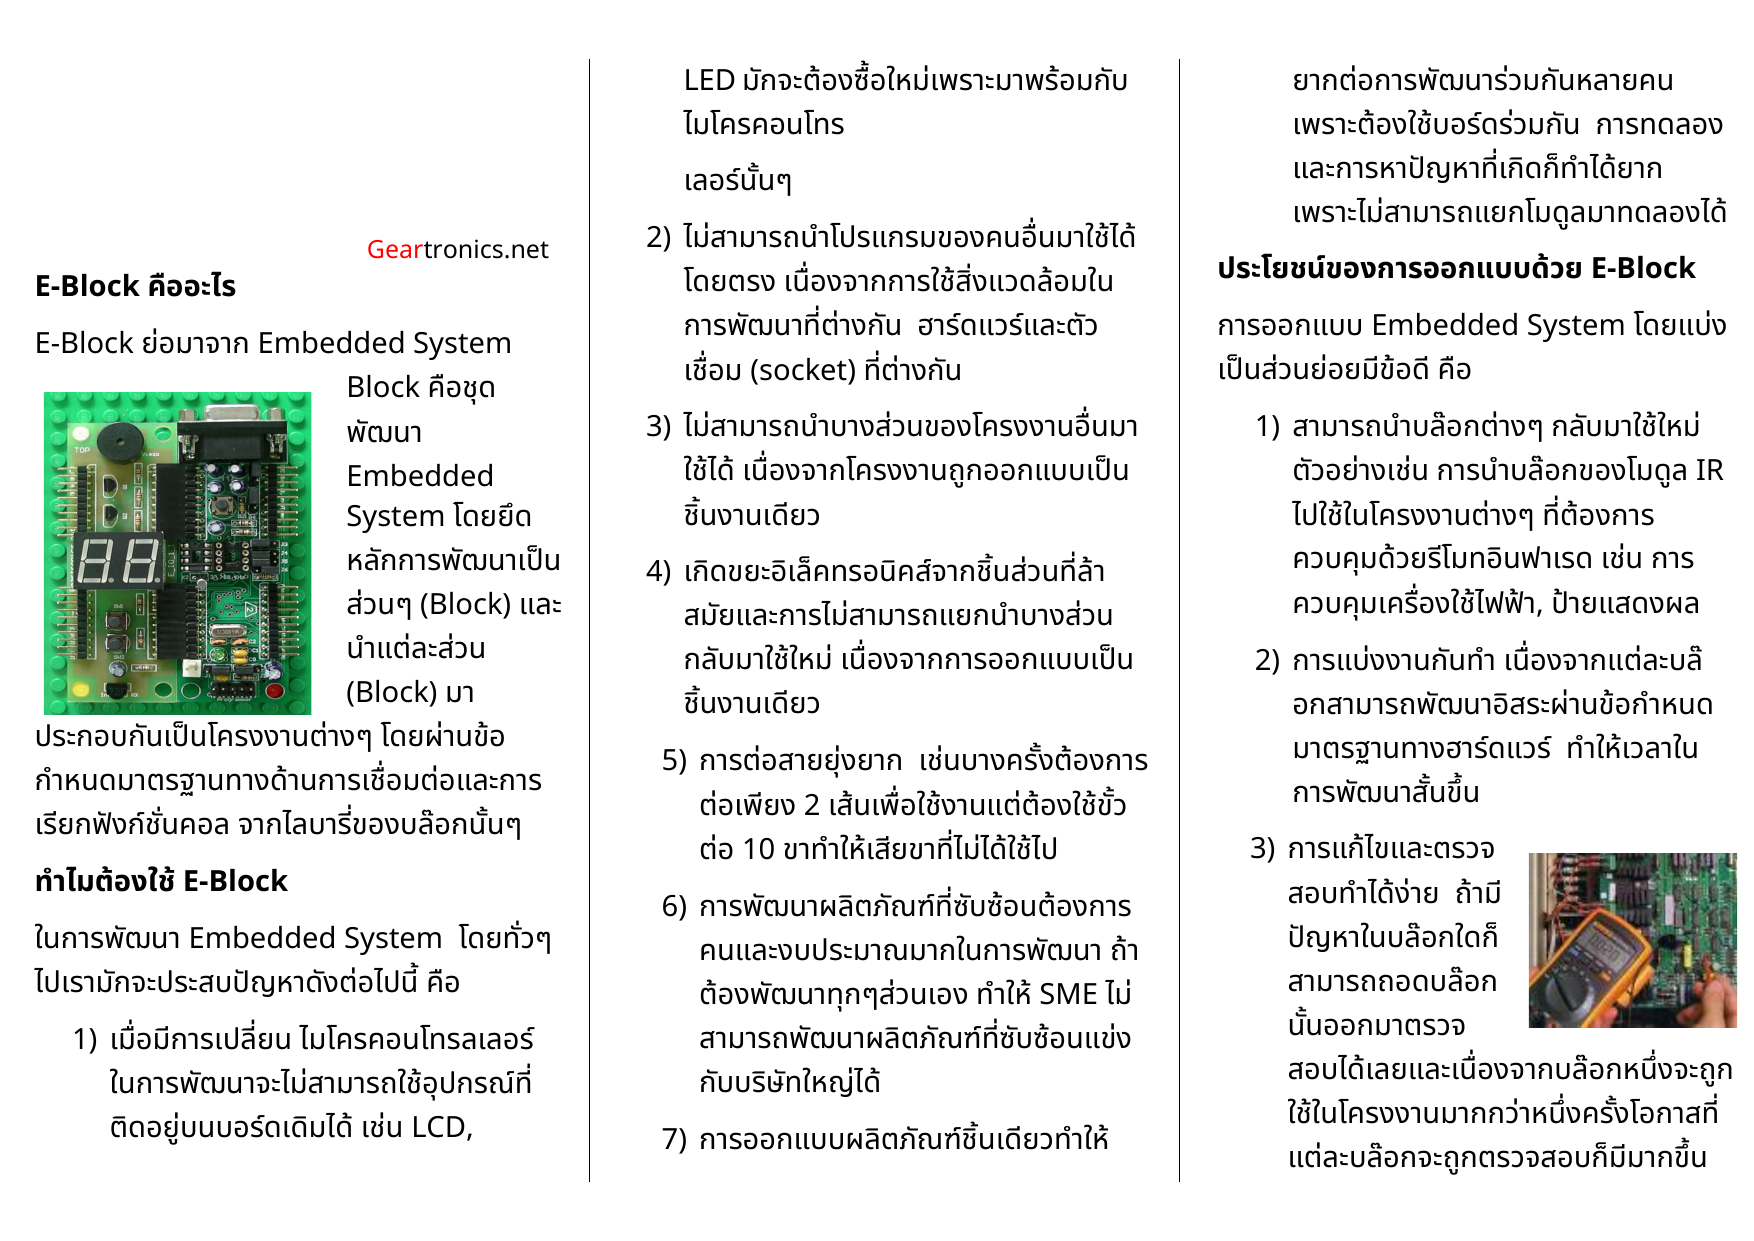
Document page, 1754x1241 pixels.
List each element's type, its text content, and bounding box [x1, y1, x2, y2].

list การแก้ไขและตรวจสอบทำได้ง่าย ถ้ามีปัญหาในบล๊อกใดก็สามารถถอดบล๊อกนั้นออกมาตรวจสอบได้เลยและเนื่องจากบล๊อกหนึ่งจะถูกใช้ในโครงงานมากกว่าหนึ่งครั้งโอกาสที่แต่ละบล๊อกจะถูกตรวจสอบก็มีมากขึ้น [1250, 828, 1734, 1181]
list การออกแบบผลิตภัณฑ์ชิ้นเดียวทำให้ [661, 1118, 1149, 1162]
text ประโยชน์ของการออกแบบด้วย E-Block [1217, 248, 1728, 292]
text E-Block ย่อมาจาก Embedded System Block คือชุดพัฒนา Embedded System โดยยึดหลักการพัฒนาเป็นส่วนๆ (Block) และนำแต่ละส่วน (Block) มาประกอบกันเป็นโครงงานต่างๆ โดยผ่านข้อกำหนดมาตรฐานทางด้านการเชื่อมต่อและการเรียกฟังก์ชั่นคอล จากไลบารี่ของบล๊อกนั้นๆ [34, 322, 567, 848]
list LEDมักจะต้องซื้อใหม่เพราะมาพร้อมกับ ไมโครคอนโทร [646, 59, 1154, 147]
list การแบ่งงานกันทำ เนื่องจากแต่ละบล๊อกสามารถพัฒนาอิสระผ่านข้อกำหนดมาตรฐานทางฮาร์ดแวร์ ทำให้เวลาในการพัฒนาสั้นขึ้น [1254, 639, 1728, 815]
list ไม่สามารถนำโปรแกรมของคนอื่นมาใช้ได้โดยตรง เนื่องจากการใช้สิ่งแวดล้อมในการพัฒนาที่ต่างกัน ฮาร์ดแวร์และตัวเชื่อม (socket) ที่ต่างกัน [646, 216, 1154, 393]
text ทำไมต้องใช้ E-Block [34, 860, 567, 905]
text การออกแบบ Embedded System โดยแบ่งเป็นส่วนย่อยมีข้อดี คือ [1217, 304, 1728, 393]
list สามารถนำบล๊อกต่างๆ กลับมาใช้ใหม่ ตัวอย่างเช่น การนำบล๊อกของโมดูล IR ไปใช้ในโครงงานต่างๆ ที่ต้องการควบคุมด้วยรีโมทอินฟาเรด เช่น การควบคุมเครื่องใช้ไฟฟ้า, ป้ายแสดงผล [1254, 405, 1728, 626]
list ไม่สามารถนำบางส่วนของโครงงานอื่นมาใช้ได้ เนื่องจากโครงงานถูกออกแบบเป็นชิ้นงานเดียว [646, 406, 1154, 538]
list เกิดขยะอิเล็คทรอนิคส์จากชิ้นส่วนที่ล้าสมัยและการไม่สามารถแยกนำบางส่วนกลับมาใช้ใหม่ เนื่องจากการออกแบบเป็นชิ้นงานเดียว [646, 551, 1154, 727]
list ยากต่อการพัฒนาร่วมกันหลายคน เพราะต้องใช้บอร์ดร่วมกัน การทดลองและการหาปัญหาที่เกิดก็ทำได้ยาก เพราะไม่สามารถแยกโมดูลมาทดลองได้ [1254, 59, 1728, 235]
list เลอร์นั้นๆ [646, 160, 1154, 204]
text ในการพัฒนา Embedded System โดยทั่วๆ ไปเรามักจะประสบปัญหาดังต่อไปนี้ คือ [34, 917, 567, 1006]
list เมื่อมีการเปลี่ยน ไมโครคอนโทรลเลอร์ ในการพัฒนาจะไม่สามารถใช้อุปกรณ์ที่ติดอยู่บนบอร์ดเดิมได้ เช่น LCD, [72, 1018, 567, 1151]
list การพัฒนาผลิตภัณฑ์ที่ซับซ้อนต้องการคนและงบประมาณมากในการพัฒนา ถ้าต้องพัฒนาทุกๆส่วนเอง ทำให้ SME ไม่สามารถพัฒนาผลิตภัณฑ์ที่ซับซ้อนแข่งกับบริษัทใหญ่ได้ [661, 885, 1149, 1106]
picture [1528, 853, 1738, 1028]
text Geartronics.net [42, 232, 562, 266]
picture [43, 392, 312, 715]
text E-Block คืออะไร [34, 266, 567, 310]
list การต่อสายยุ่งยาก เช่นบางครั้งต้องการต่อเพียง 2 เส้นเพื่อใช้งานแต่ต้องใช้ขั้วต่อ 10 ขาทำให้เสียขาที่ไม่ได้ใช้ไป [661, 739, 1149, 872]
